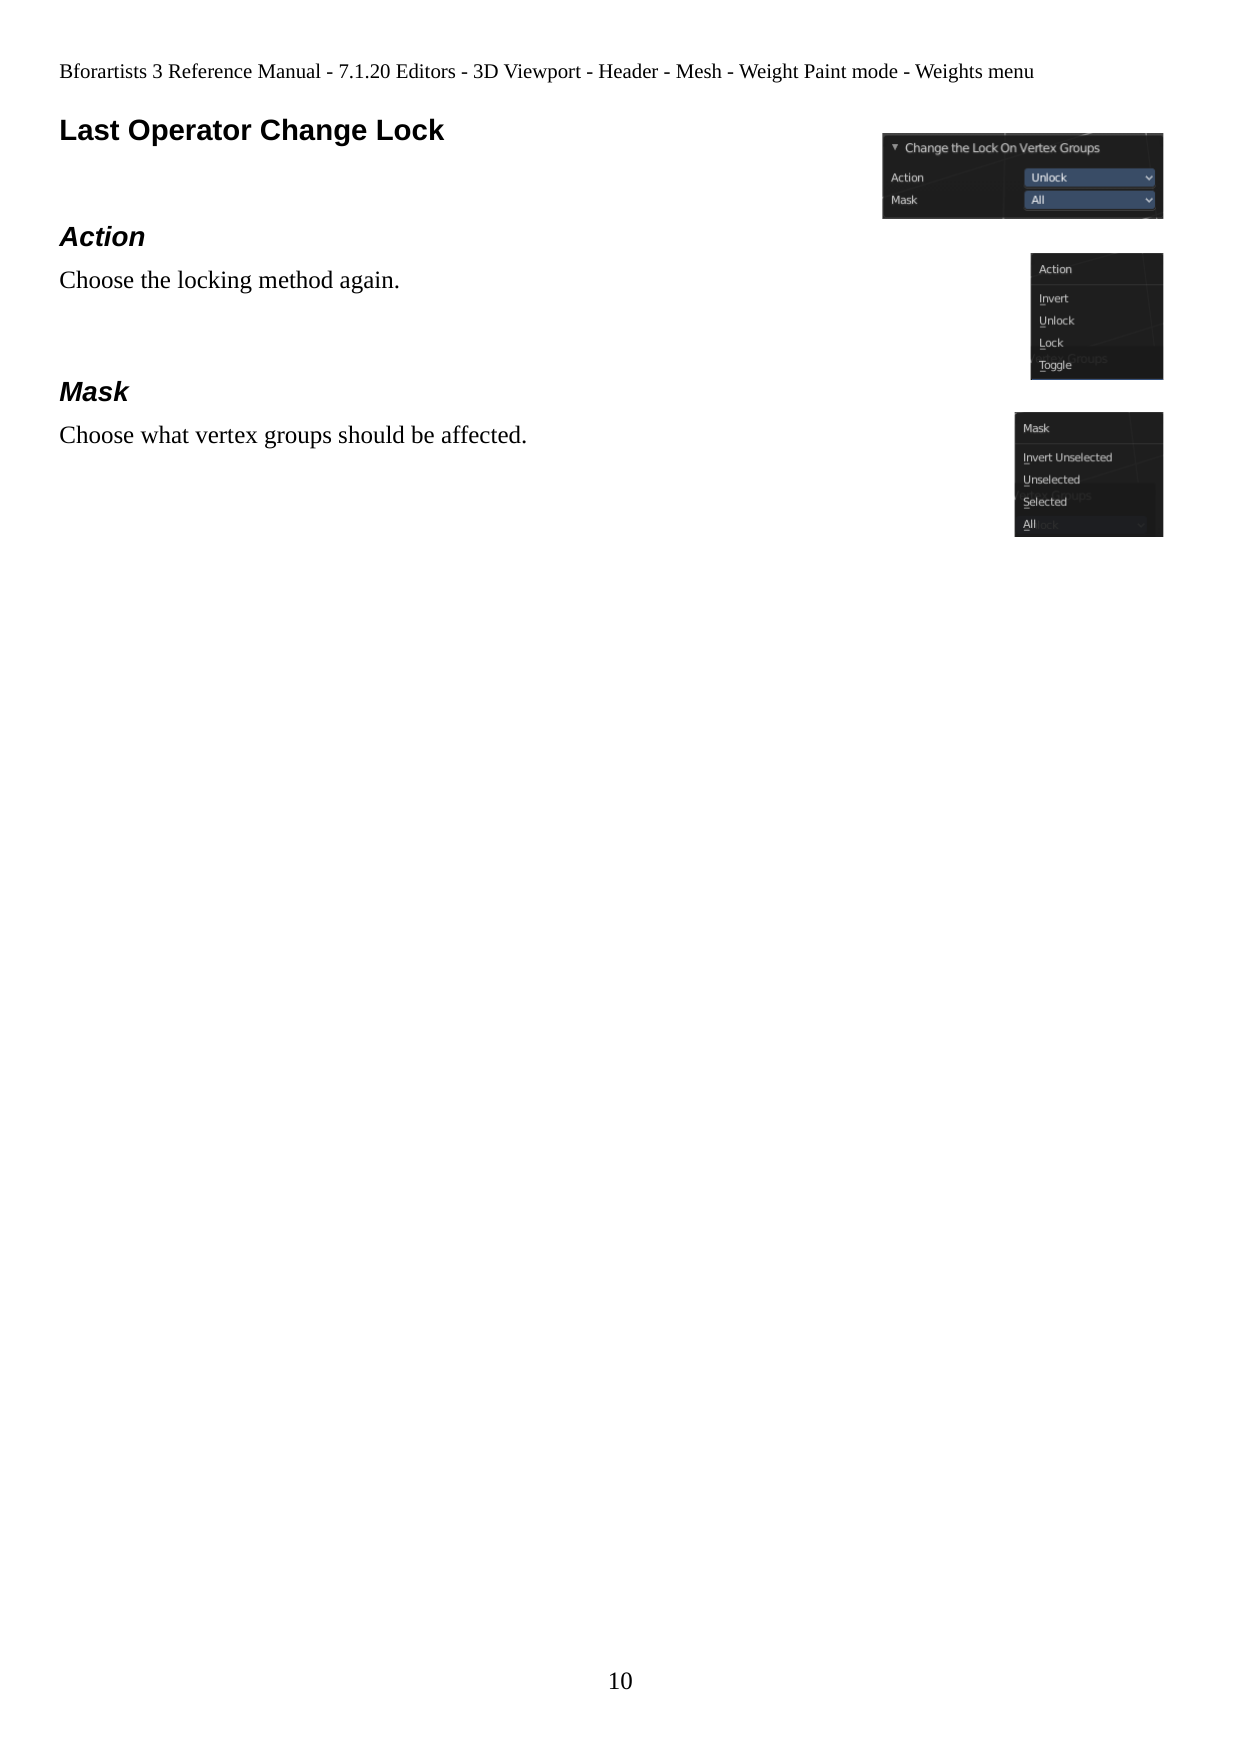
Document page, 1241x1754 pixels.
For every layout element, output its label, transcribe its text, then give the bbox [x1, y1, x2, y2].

picture [882, 133, 1164, 219]
subtitle Last Operator Change Lock [59, 113, 1181, 146]
picture [1014, 412, 1164, 537]
subtitle Action [59, 220, 1181, 252]
subtitle Mask [59, 375, 1181, 407]
text Choose what vertex groups should be affected. [59, 420, 1014, 448]
picture [1030, 253, 1164, 380]
text Choose the locking method again. [59, 265, 1030, 293]
